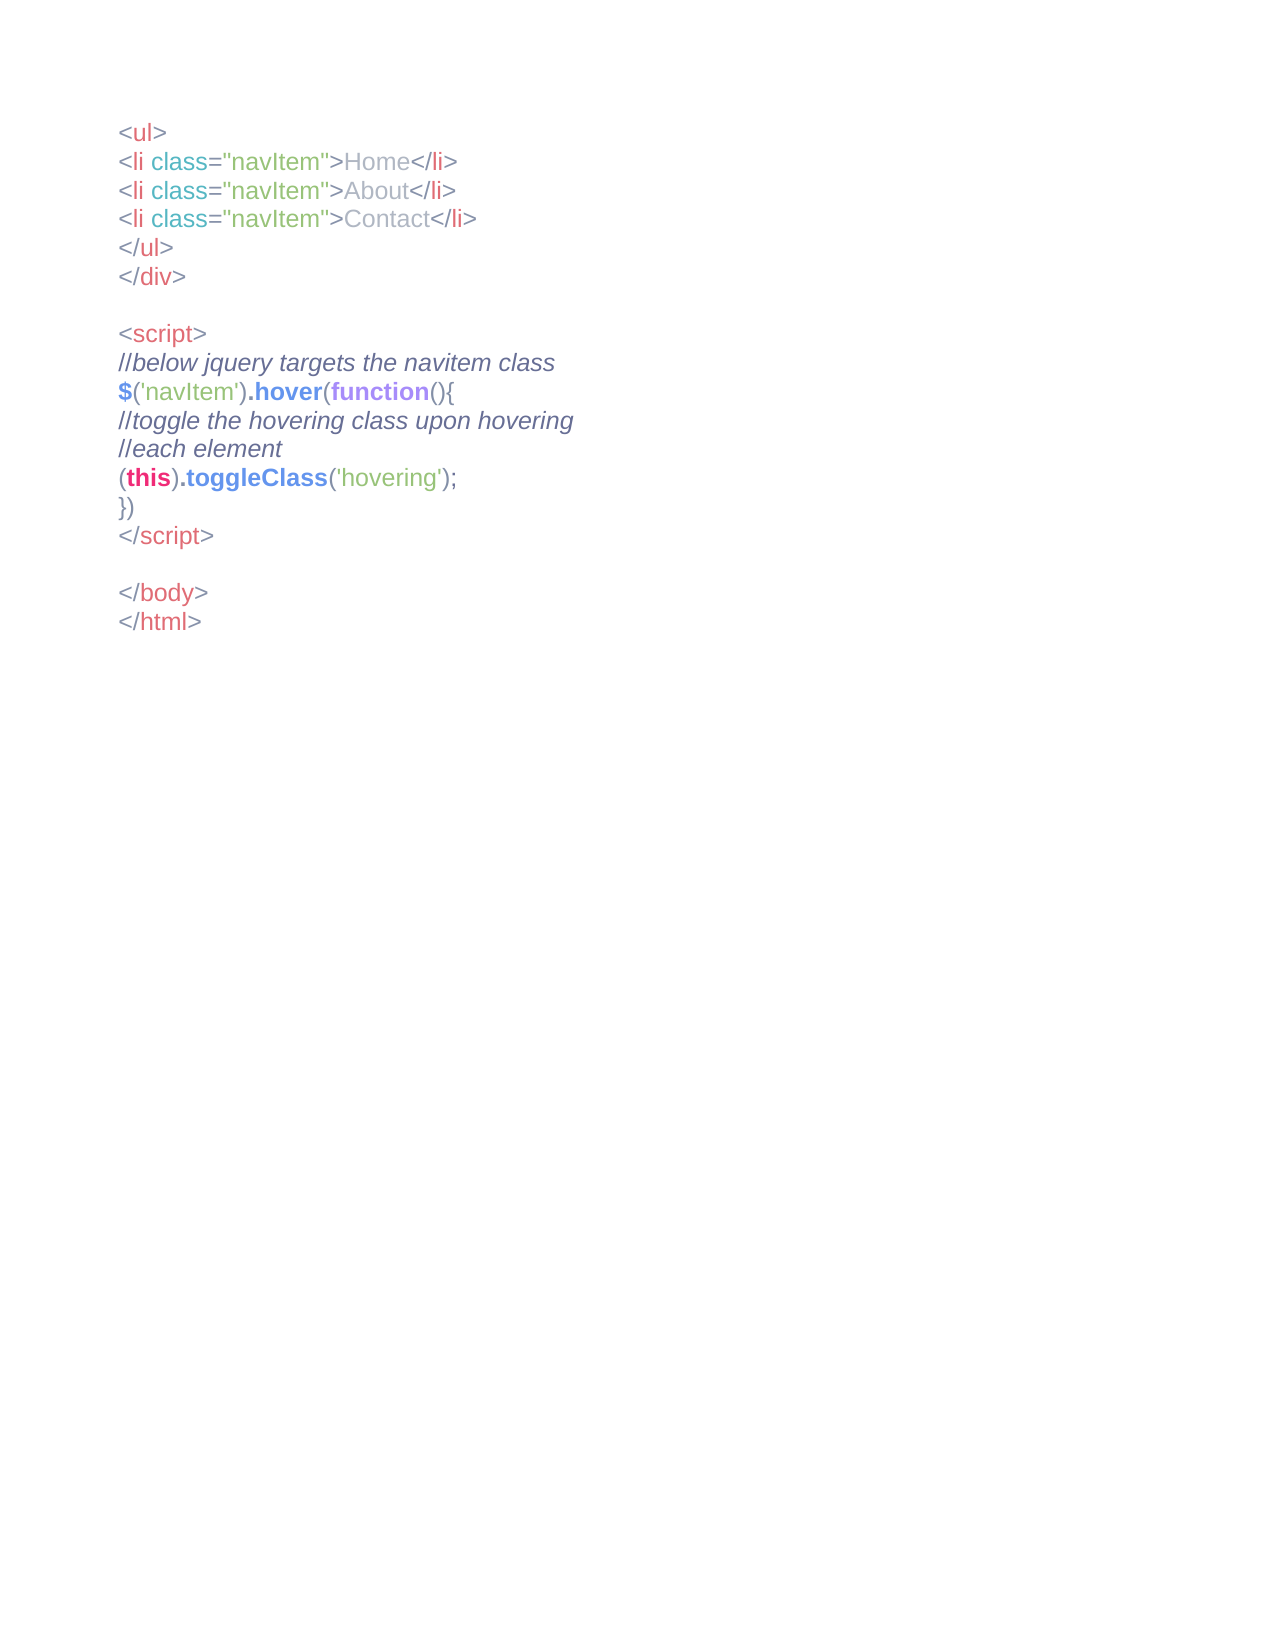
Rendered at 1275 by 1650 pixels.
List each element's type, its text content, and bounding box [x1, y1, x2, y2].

text //below jquery targets the navitem class [118, 348, 1157, 377]
text }) [118, 492, 1157, 521]
text <script> [118, 319, 1157, 348]
text $('navItem').hover(function(){ [118, 377, 1157, 406]
text //each element [118, 434, 1157, 463]
text //toggle the hovering class upon hovering [118, 406, 1157, 434]
text <li class="navItem">Contact</li> [118, 204, 1157, 233]
text <li class="navItem">Home</li> [118, 147, 1157, 176]
text </ul> [118, 233, 1157, 262]
text </html> [118, 607, 1157, 636]
text <ul> [118, 118, 1157, 147]
text </script> [118, 521, 1157, 549]
text </body> [118, 578, 1157, 607]
text <li class="navItem">About</li> [118, 176, 1157, 204]
text </div> [118, 262, 1157, 291]
text (this).toggleClass('hovering'); [118, 463, 1157, 492]
